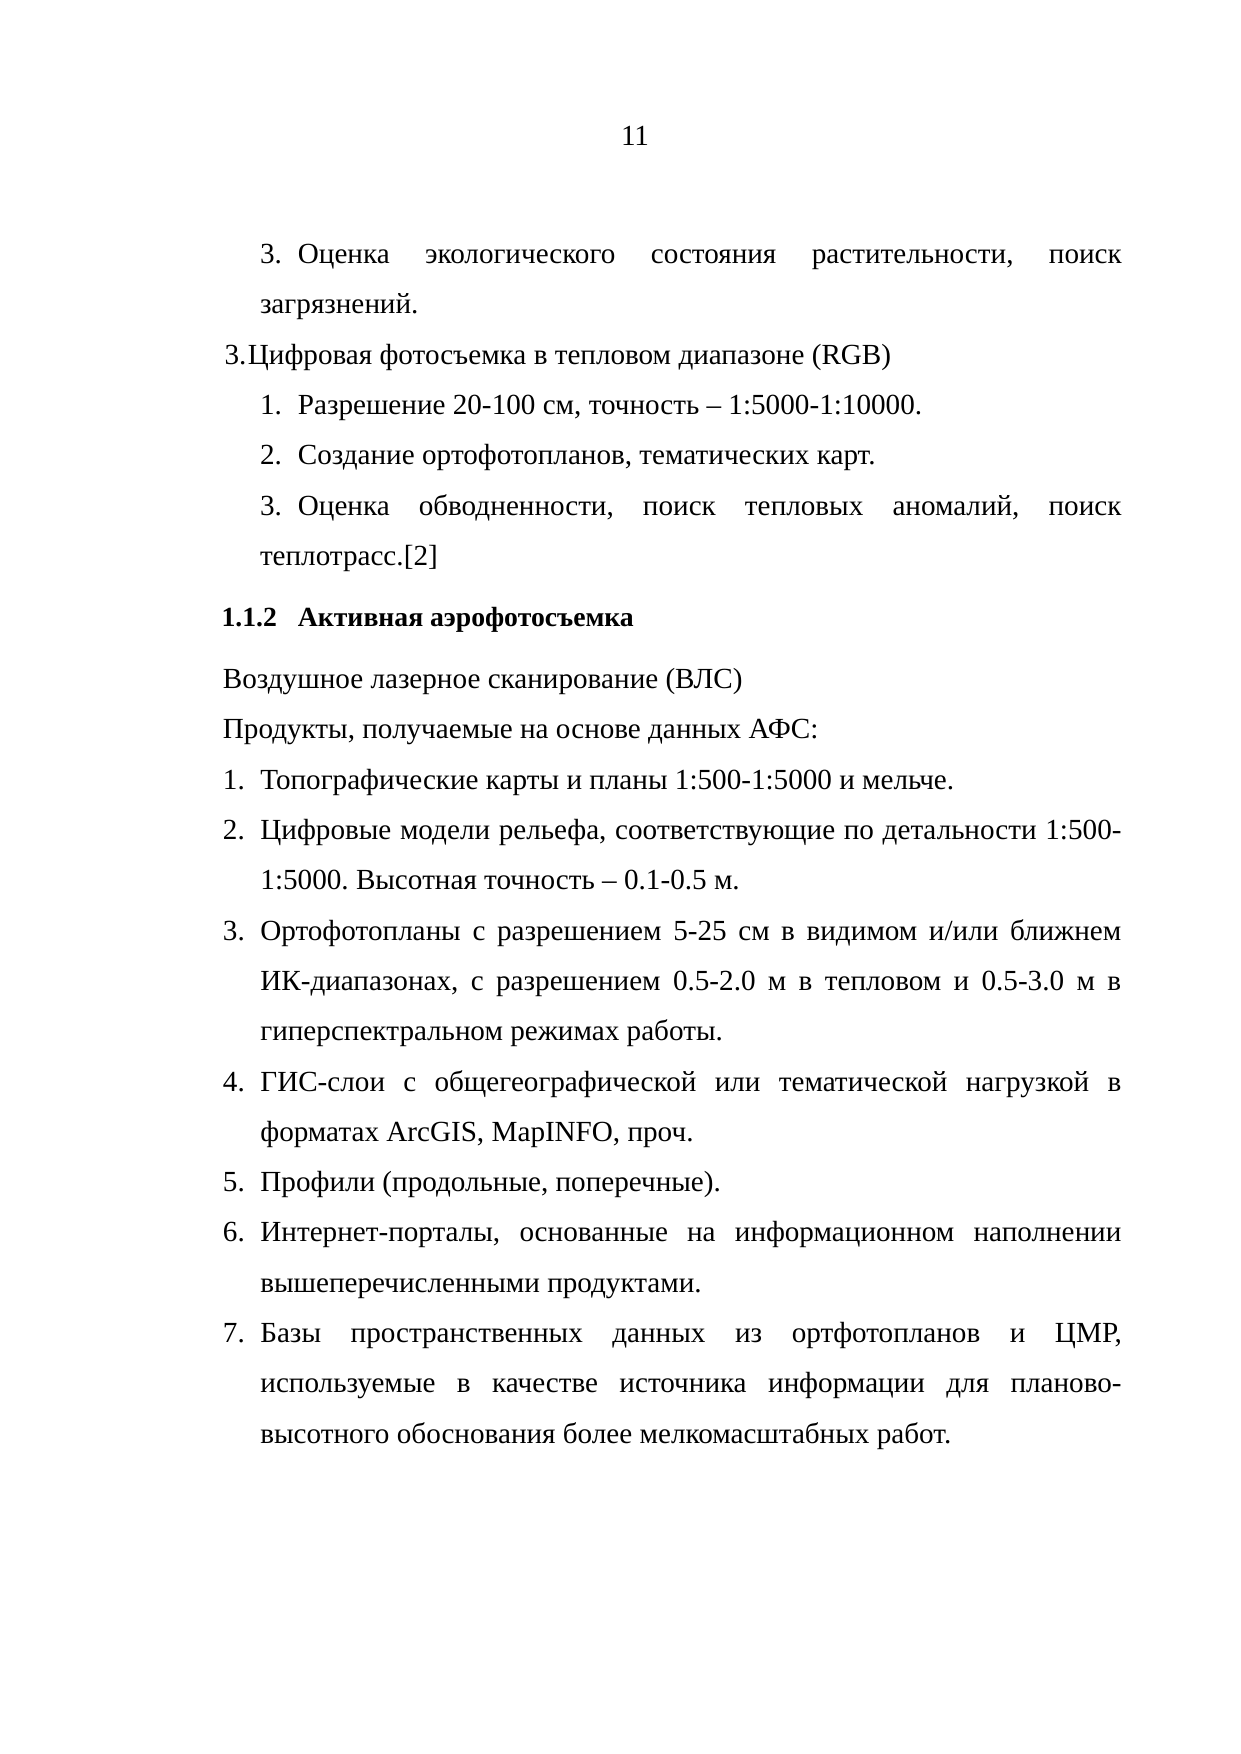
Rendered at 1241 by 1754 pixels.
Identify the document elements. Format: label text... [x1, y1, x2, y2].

list Профили (продольные, поперечные). [223, 1164, 1122, 1198]
list Создание ортофотопланов, тематических карт. [260, 437, 1122, 471]
list ГИС-слои с общегеографической или тематической нагрузкой в форматах ArcGIS, MapINFO, проч. [223, 1064, 1122, 1147]
list Разрешение 20-100 см, точность – 1:5000-1:10000. [260, 387, 1122, 421]
list Базы пространственных данных из ортфотопланов и ЦМР, используемые в качестве источника информации для планово-высотного обоснования более мелкомасштабных работ. [223, 1315, 1122, 1449]
text Продукты, получаемые на основе данных АФС: [148, 711, 1122, 745]
list Топографические карты и планы 1:500-1:5000 и мельче. [223, 762, 1122, 795]
list Воздушное лазерное сканирование (ВЛС) [185, 661, 1122, 695]
list Цифровые модели рельефа, соответствующие по детальности 1:500-1:5000. Высотная точность – 0.1-0.5 м. [223, 812, 1122, 896]
list Цифровая фотосъемка в тепловом диапазоне (RGB) [224, 337, 1122, 370]
subtitle Активная аэрофотосъемка [221, 601, 1122, 633]
list Ортофотопланы с разрешением 5-25 см в видимом и/или ближнем ИК-диапазонах, с разрешением 0.5-2.0 м в тепловом и 0.5-3.0 м в гиперспектральном режимах работы. [223, 913, 1122, 1047]
list Оценка обводненности, поиск тепловых аномалий, поиск теплотрасс.[2] [260, 488, 1122, 572]
list Интернет-порталы, основанные на информационном наполнении вышеперечисленными продуктами. [223, 1214, 1122, 1298]
list Оценка экологического состояния растительности, поиск загрязнений. [260, 236, 1122, 320]
